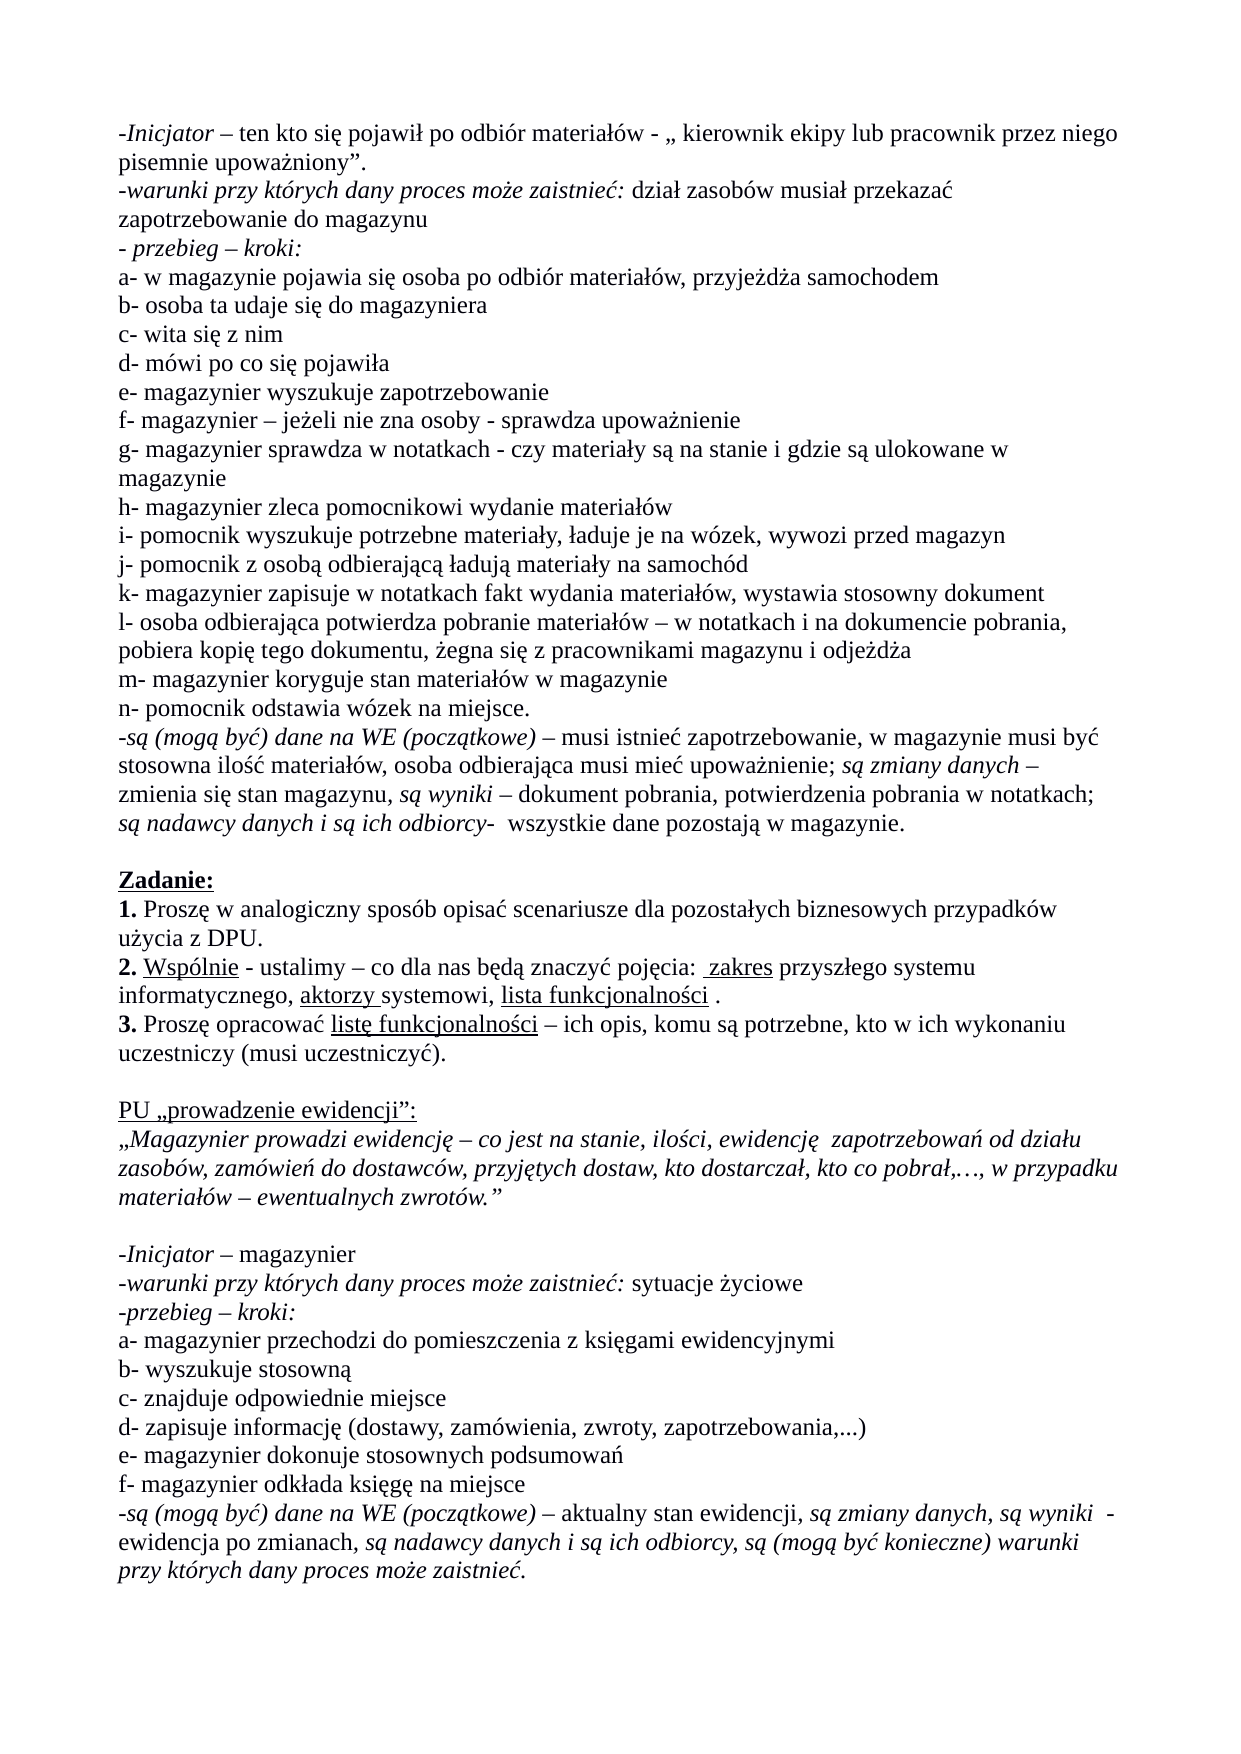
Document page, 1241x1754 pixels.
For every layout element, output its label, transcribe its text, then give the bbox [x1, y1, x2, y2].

text i- pomocnik wyszukuje potrzebne materiały, ładuje je na wózek, wywozi przed magazyn [118, 521, 1122, 549]
text h- magazynier zleca pomocnikowi wydanie materiałów [118, 492, 1122, 521]
text a- w magazynie pojawia się osoba po odbiór materiałów, przyjeżdża samochodem [118, 262, 1122, 291]
text c- wita się z nim [118, 319, 1122, 348]
text c- znajduje odpowiednie miejsce [118, 1383, 1122, 1412]
text e- magazynier dokonuje stosownych podsumowań [118, 1441, 1122, 1469]
text n- pomocnik odstawia wózek na miejsce. [118, 693, 1122, 722]
text 2. Wspólnie - ustalimy – co dla nas będą znaczyć pojęcia: zakres przyszłego systemu informatycznego, aktorzy systemowi, lista funkcjonalności . [118, 952, 1122, 1009]
text b- wyszukuje stosowną [118, 1354, 1122, 1383]
text 1. Proszę w analogiczny sposób opisać scenariusze dla pozostałych biznesowych przypadków użycia z DPU. [118, 894, 1122, 952]
text j- pomocnik z osobą odbierającą ładują materiały na samochód [118, 549, 1122, 578]
text l- osoba odbierająca potwierdza pobranie materiałów – w notatkach i na dokumencie pobrania, pobiera kopię tego dokumentu, żegna się z pracownikami magazynu i odjeżdża [118, 607, 1122, 664]
text „Magazynier prowadzi ewidencję – co jest na stanie, ilości, ewidencję zapotrzebowań od działu zasobów, zamówień do dostawców, przyjętych dostaw, kto dostarczał, kto co pobrał,…, w przypadku materiałów – ewentualnych zwrotów.” [118, 1124, 1122, 1211]
text -są (mogą być) dane na WE (początkowe) – musi istnieć zapotrzebowanie, w magazynie musi być stosowna ilość materiałów, osoba odbierająca musi mieć upoważnienie; są zmiany danych – zmienia się stan magazynu, są wyniki – dokument pobrania, potwierdzenia pobrania w notatkach; są nadawcy danych i są ich odbiorcy- wszystkie dane pozostają w magazynie. [118, 722, 1122, 837]
text g- magazynier sprawdza w notatkach - czy materiały są na stanie i gdzie są ulokowane w magazynie [118, 434, 1122, 492]
text Zadanie: [118, 866, 1122, 894]
text -przebieg – kroki: [118, 1297, 1122, 1326]
text d- zapisuje informację (dostawy, zamówienia, zwroty, zapotrzebowania,...) [118, 1412, 1122, 1441]
text b- osoba ta udaje się do magazyniera [118, 291, 1122, 319]
text PU „prowadzenie ewidencji”: [118, 1096, 1122, 1124]
text -Inicjator – ten kto się pojawił po odbiór materiałów - „ kierownik ekipy lub pracownik przez niego pisemnie upoważniony”. [118, 118, 1122, 176]
text k- magazynier zapisuje w notatkach fakt wydania materiałów, wystawia stosowny dokument [118, 578, 1122, 607]
text d- mówi po co się pojawiła [118, 348, 1122, 377]
text 3. Proszę opracować listę funkcjonalności – ich opis, komu są potrzebne, kto w ich wykonaniu uczestniczy (musi uczestniczyć). [118, 1009, 1122, 1067]
text m- magazynier koryguje stan materiałów w magazynie [118, 664, 1122, 693]
text -warunki przy których dany proces może zaistnieć: dział zasobów musiał przekazać zapotrzebowanie do magazynu [118, 176, 1122, 233]
text -Inicjator – magazynier [118, 1239, 1122, 1268]
text -warunki przy których dany proces może zaistnieć: sytuacje życiowe [118, 1268, 1122, 1297]
text f- magazynier odkłada księgę na miejsce [118, 1469, 1122, 1498]
text f- magazynier – jeżeli nie zna osoby - sprawdza upoważnienie [118, 406, 1122, 434]
text -są (mogą być) dane na WE (początkowe) – aktualny stan ewidencji, są zmiany danych, są wyniki - ewidencja po zmianach, są nadawcy danych i są ich odbiorcy, są (mogą być konieczne) warunki przy których dany proces może zaistnieć. [118, 1498, 1122, 1584]
text - przebieg – kroki: [118, 233, 1122, 262]
text e- magazynier wyszukuje zapotrzebowanie [118, 377, 1122, 406]
text a- magazynier przechodzi do pomieszczenia z księgami ewidencyjnymi [118, 1326, 1122, 1354]
